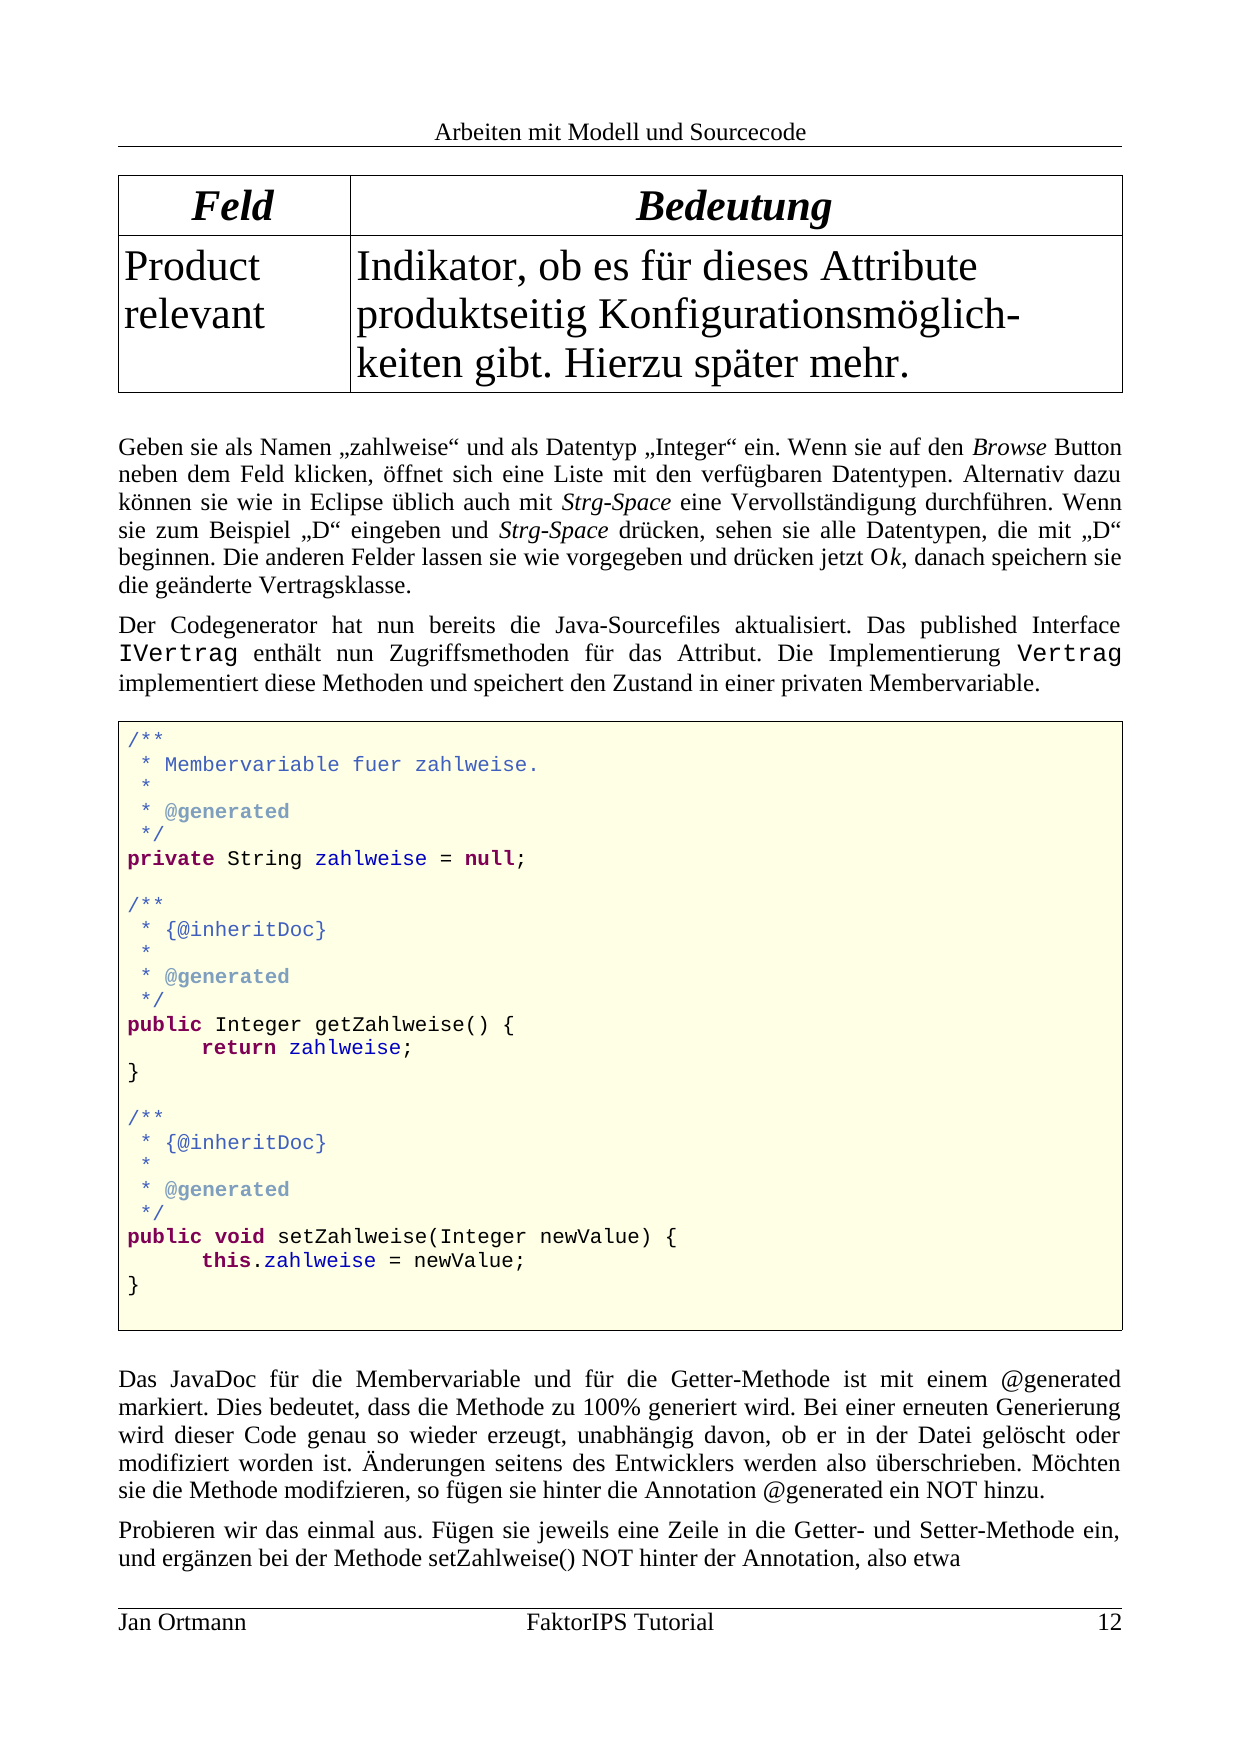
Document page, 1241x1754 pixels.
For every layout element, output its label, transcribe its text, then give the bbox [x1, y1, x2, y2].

text public void setZahlweise(Integer newValue) { [127, 1226, 1113, 1250]
text * {@inheritDoc} [127, 1132, 1113, 1156]
table_header Feld [119, 176, 350, 235]
table_header Bedeutung [351, 176, 1122, 235]
text Der Codegenerator hat nun bereits die Java-Sourcefiles aktualisiert. Das published Interface IVertrag enthält nun Zugriffsmethoden für das Attribut. Die Implementierung Vertrag implementiert diese Methoden und speichert den Zustand in einer privaten Membervariable. [118, 611, 1122, 697]
text private String zahlweise = null; [127, 848, 1113, 872]
table_cell Indikator, ob es für dieses Attribute produktseitig Konfigurationsmöglich-keiten gibt. Hierzu später mehr. [351, 236, 1122, 392]
text * @generated [127, 1179, 1113, 1203]
text return zahlweise; [127, 1037, 1113, 1061]
text * [127, 1156, 1113, 1179]
text Geben sie als Namen „zahlweise“ und als Datentyp „Integer“ ein. Wenn sie auf den Browse Button neben dem Feld klicken, öffnet sich eine Liste mit den verfügbaren Datentypen. Alternativ dazu können sie wie in Eclipse üblich auch mit Strg-Space eine Vervollständigung durchführen. Wenn sie zum Beispiel „D“ eingeben und Strg-Space drücken, sehen sie alle Datentypen, die mit „D“ beginnen. Die anderen Felder lassen sie wie vorgegeben und drücken jetzt Ok, danach speichern sie die geänderte Vertragsklasse. [118, 433, 1122, 599]
text public Integer getZahlweise() { [127, 1014, 1113, 1037]
text * [127, 777, 1113, 801]
text * Membervariable fuer zahlweise. [127, 753, 1113, 777]
text Probieren wir das einmal aus. Fügen sie jeweils eine Zeile in die Getter- und Setter-Methode ein, und ergänzen bei der Methode setZahlweise() NOT hinter der Annotation, also etwa [118, 1517, 1122, 1572]
text * [127, 943, 1113, 966]
text this.zahlweise = newValue; [127, 1250, 1113, 1274]
text /** [127, 730, 1113, 753]
text */ [127, 824, 1113, 848]
text */ [127, 1203, 1113, 1226]
text /** [127, 895, 1113, 919]
text * @generated [127, 801, 1113, 824]
text } [127, 1061, 1113, 1084]
text Das JavaDoc für die Membervariable und für die Getter-Methode ist mit einem @generated markiert. Dies bedeutet, dass die Methode zu 100% generiert wird. Bei einer erneuten Generierung wird dieser Code genau so wieder erzeugt, unabhängig davon, ob er in der Datei gelöscht oder modifiziert worden ist. Änderungen seitens des Entwicklers werden also überschrieben. Möchten sie die Methode modifzieren, so fügen sie hinter die Annotation @generated ein NOT hinzu. [118, 1366, 1122, 1504]
text * @generated [127, 966, 1113, 990]
text * {@inheritDoc} [127, 919, 1113, 943]
text } [127, 1274, 1113, 1297]
table_cell Product relevant [119, 236, 350, 392]
text /** [127, 1108, 1113, 1132]
text */ [127, 990, 1113, 1014]
